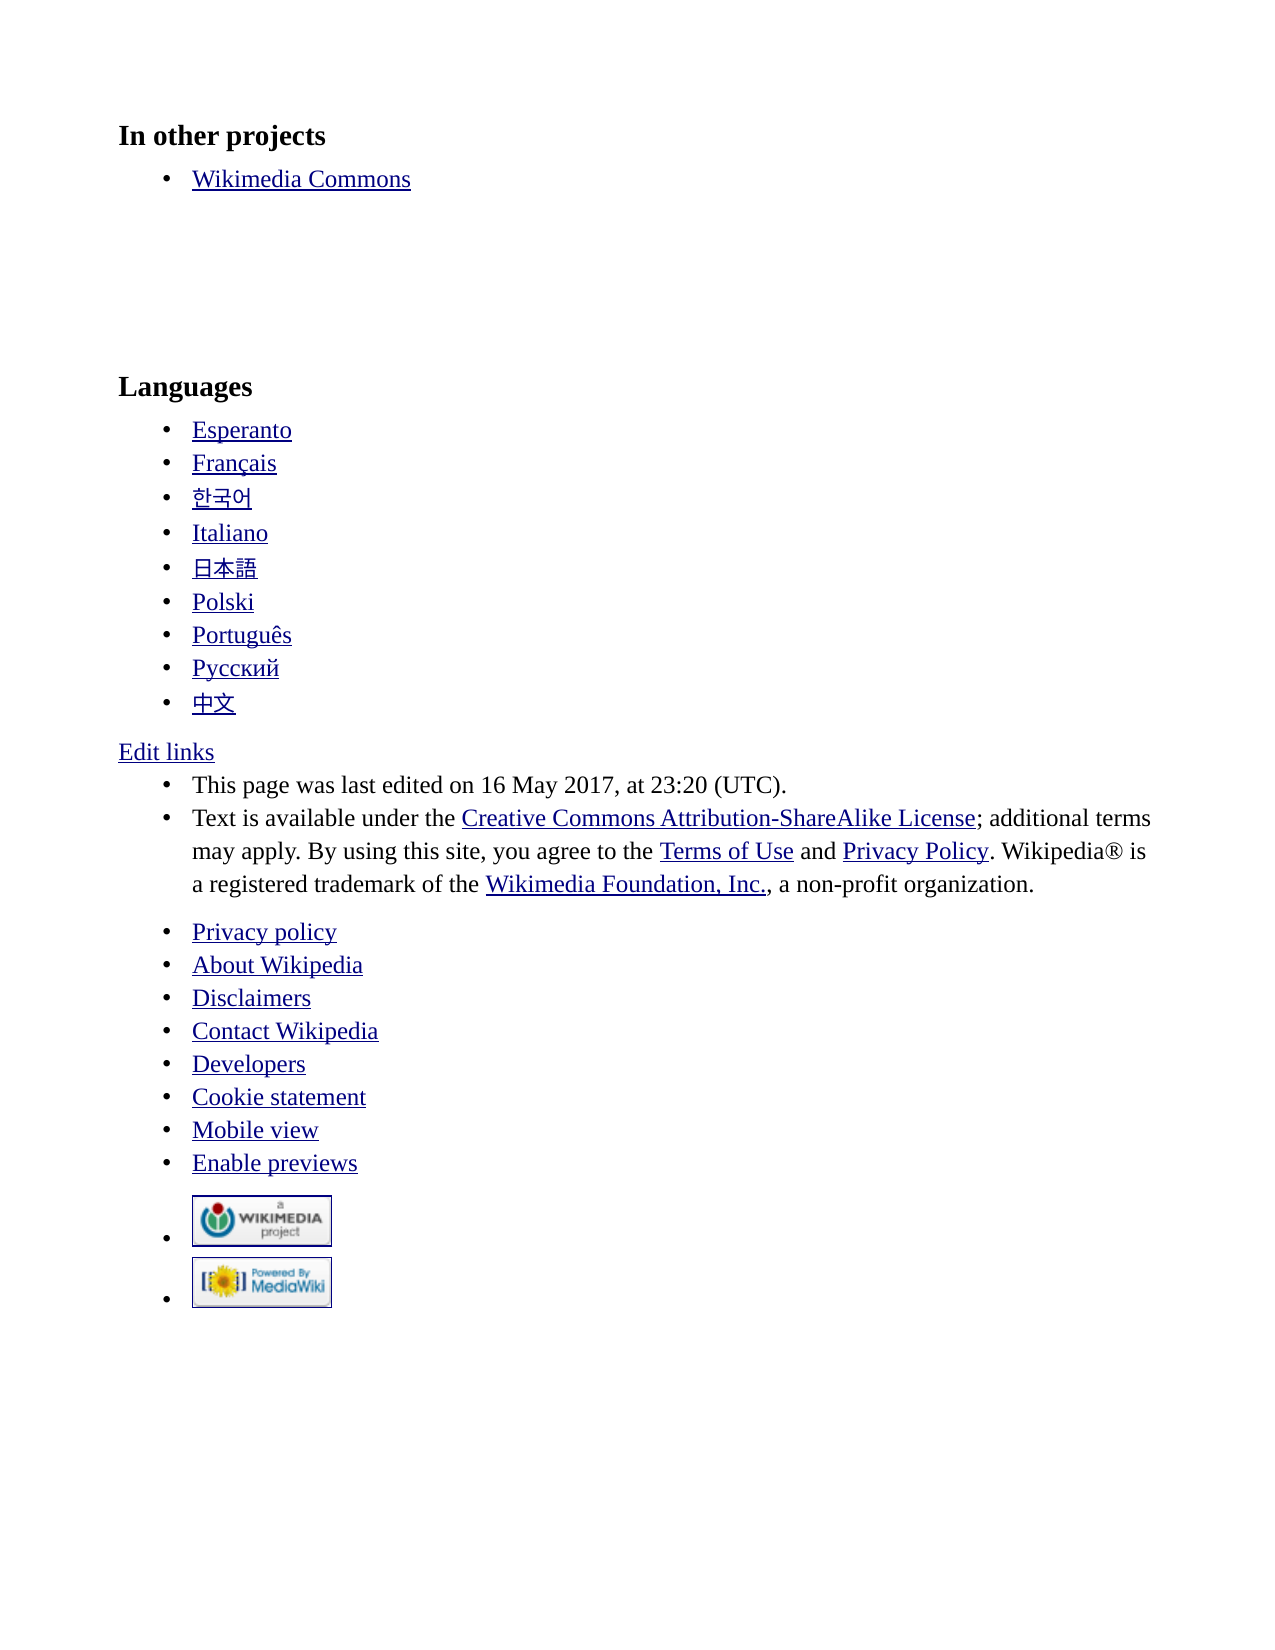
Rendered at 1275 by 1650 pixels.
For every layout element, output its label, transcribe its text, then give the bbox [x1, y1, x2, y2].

list Disclaimers [162, 983, 1157, 1011]
list Esperanto [162, 415, 1157, 444]
list Mobile view [162, 1115, 1157, 1143]
list Polski [162, 587, 1157, 616]
list Enable previews [162, 1148, 1157, 1177]
list Italiano [162, 518, 1157, 546]
list This page was last edited on 16 May 2017, at 23:20 (UTC). [162, 770, 1157, 799]
list Developers [162, 1049, 1157, 1077]
text Edit links [118, 737, 1157, 766]
list Русский [162, 653, 1157, 682]
list Português [162, 620, 1157, 649]
list Wikimedia Commons [162, 164, 1157, 193]
picture [193, 1197, 331, 1245]
subtitle In other projects [118, 118, 1157, 152]
list 中文 [162, 686, 1157, 718]
list Cookie statement [162, 1082, 1157, 1111]
subtitle Languages [118, 369, 1157, 403]
list Contact Wikipedia [162, 1016, 1157, 1044]
picture [193, 1258, 331, 1307]
list Text is available under the Creative Commons Attribution-ShareAlike License; additional terms may apply. By using this site, you agree to the Terms of Use and Privacy Policy. Wikipedia® is a registered trademark of the Wikimedia Foundation, Inc., a non-profit organization. [162, 803, 1157, 898]
list Français [162, 448, 1157, 477]
list 日本語 [162, 551, 1157, 582]
list About Wikipedia [162, 950, 1157, 978]
list Privacy policy [162, 917, 1157, 945]
list 한국어 [162, 481, 1157, 513]
